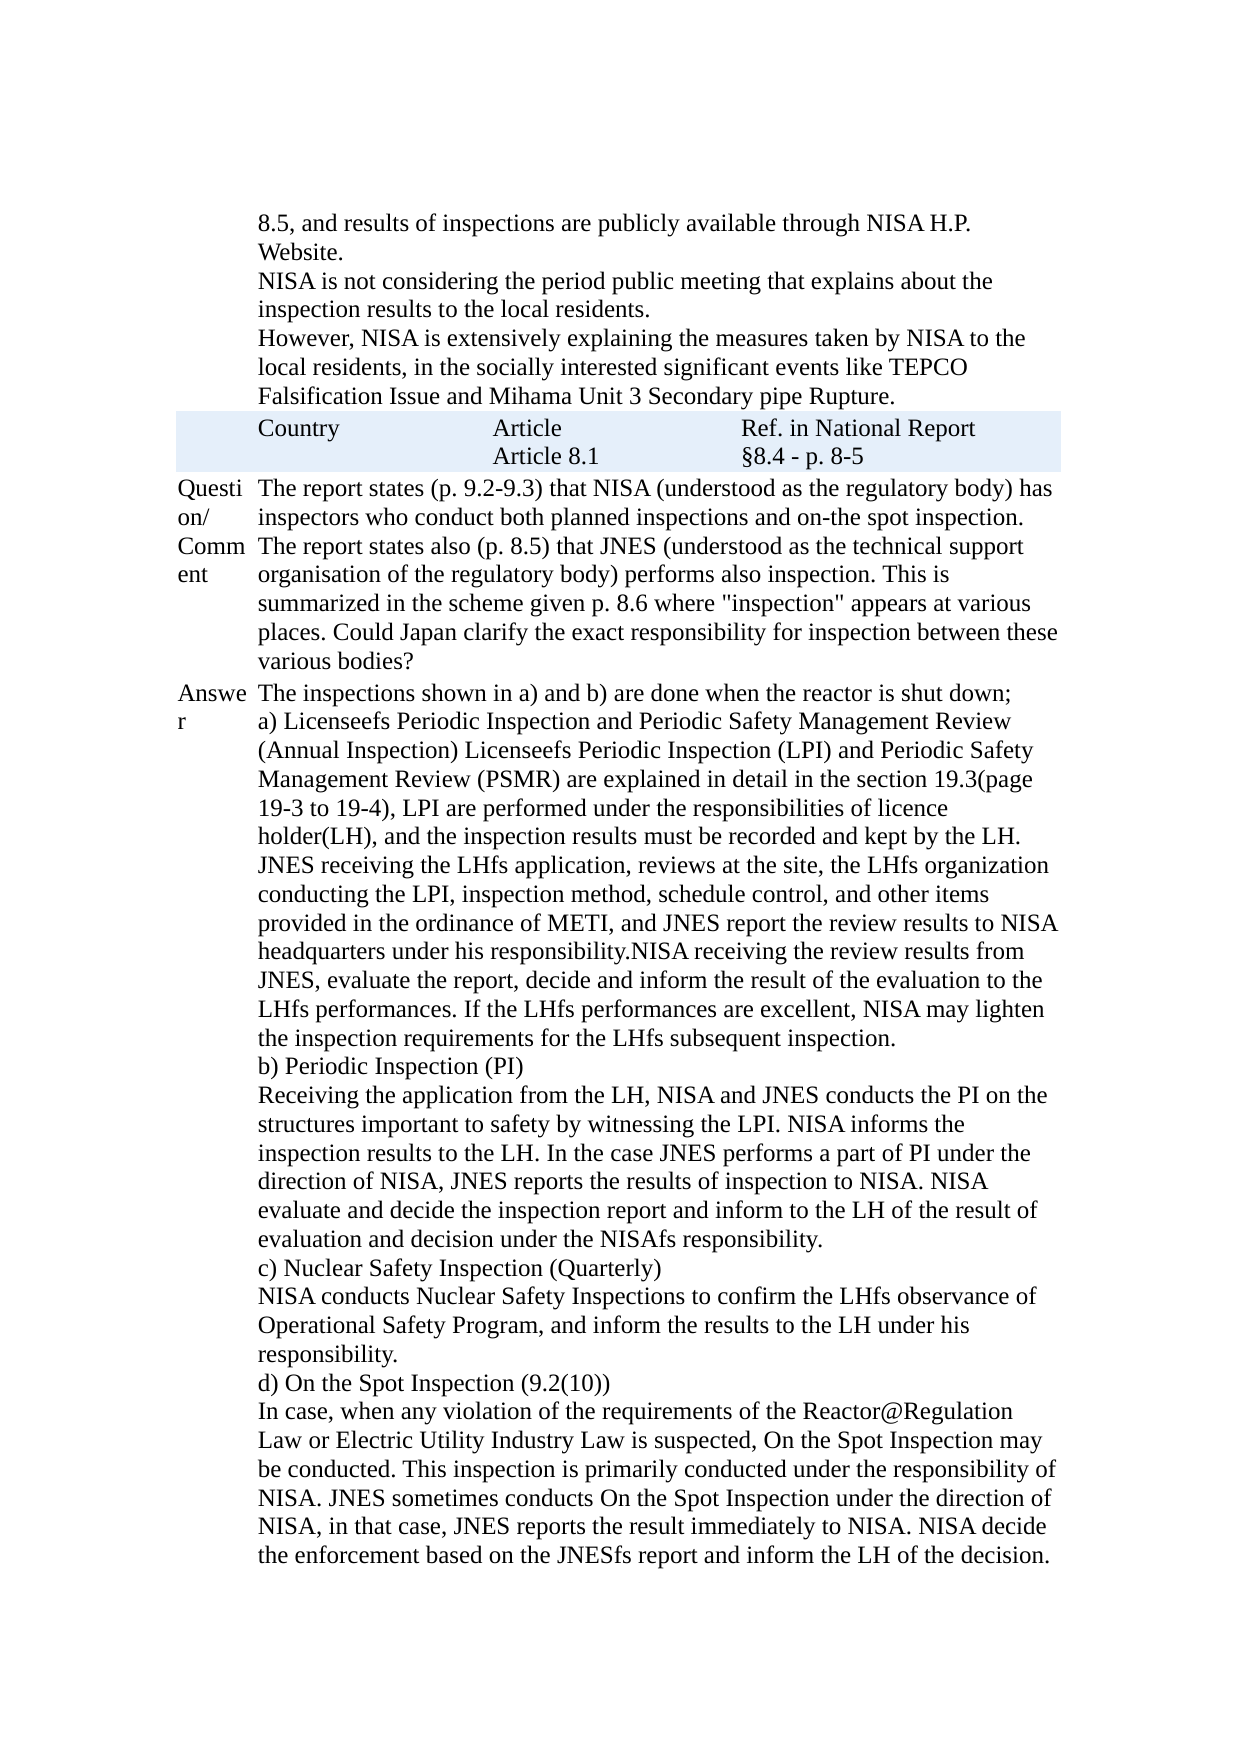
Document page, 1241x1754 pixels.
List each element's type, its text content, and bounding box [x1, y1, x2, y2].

table_cell [176, 207, 256, 411]
table_cell 8.5, and results of inspections are publicly available through NISA H.P. Website. NISA is not considering the period public meeting that explains about the inspection results to the local residents. However, NISA is extensively explaining the measures taken by NISA to the local residents, in the socially interested significant events like TEPCO Falsification Issue and Mihama Unit 3 Secondary pipe Rupture. [256, 207, 1061, 411]
table_cell Ref. in National Report §8.4 - p. 8-5 [739, 411, 1061, 472]
table_cell [176, 411, 256, 472]
table_cell The report states (p. 9.2-9.3) that NISA (understood as the regulatory body) has inspectors who conduct both planned inspections and on-the spot inspection. The report states also (p. 8.5) that JNES (understood as the technical support organisation of the regulatory body) performs also inspection. This is summarized in the scheme given p. 8.6 where "inspection" appears at various places. Could Japan clarify the exact responsibility for inspection between these various bodies? [256, 472, 1061, 676]
table_cell The inspections shown in a) and b) are done when the reactor is shut down; a) Licenseefs Periodic Inspection and Periodic Safety Management Review (Annual Inspection) Licenseefs Periodic Inspection (LPI) and Periodic Safety Management Review (PSMR) are explained in detail in the section 19.3(page 19-3 to 19-4), LPI are performed under the responsibilities of licence holder(LH), and the inspection results must be recorded and kept by the LH. JNES receiving the LHfs application, reviews at the site, the LHfs organization conducting the LPI, inspection method, schedule control, and other items provided in the ordinance of METI, and JNES report the review results to NISA headquarters under his responsibility.NISA receiving the review results from JNES, evaluate the report, decide and inform the result of the evaluation to the LHfs performances. If the LHfs performances are excellent, NISA may lighten the inspection requirements for the LHfs subsequent inspection. b) Periodic Inspection (PI) Receiving the application from the LH, NISA and JNES conducts the PI on the structures important to safety by witnessing the LPI. NISA informs the inspection results to the LH. In the case JNES performs a part of PI under the direction of NISA, JNES reports the results of inspection to NISA. NISA evaluate and decide the inspection report and inform to the LH of the result of evaluation and decision under the NISAfs responsibility. c) Nuclear Safety Inspection (Quarterly) NISA conducts Nuclear Safety Inspections to confirm the LHfs observance of Operational Safety Program, and inform the results to the LH under his responsibility. d) On the Spot Inspection (9.2(10)) In case, when any violation of the requirements of the Reactor@Regulation Law or Electric Utility Industry Law is suspected, On the Spot Inspection may be conducted. This inspection is primarily conducted under the responsibility of NISA. JNES sometimes conducts On the Spot Inspection under the direction of NISA, in that case, JNES reports the result immediately to NISA. NISA decide the enforcement based on the JNESfs report and inform the LH of the decision. [256, 676, 1061, 1571]
table_cell Article Article 8.1 [491, 411, 739, 472]
table_cell Answer [176, 676, 256, 1571]
table_cell Country [256, 411, 491, 472]
table_cell Question/ Comment [176, 472, 256, 676]
